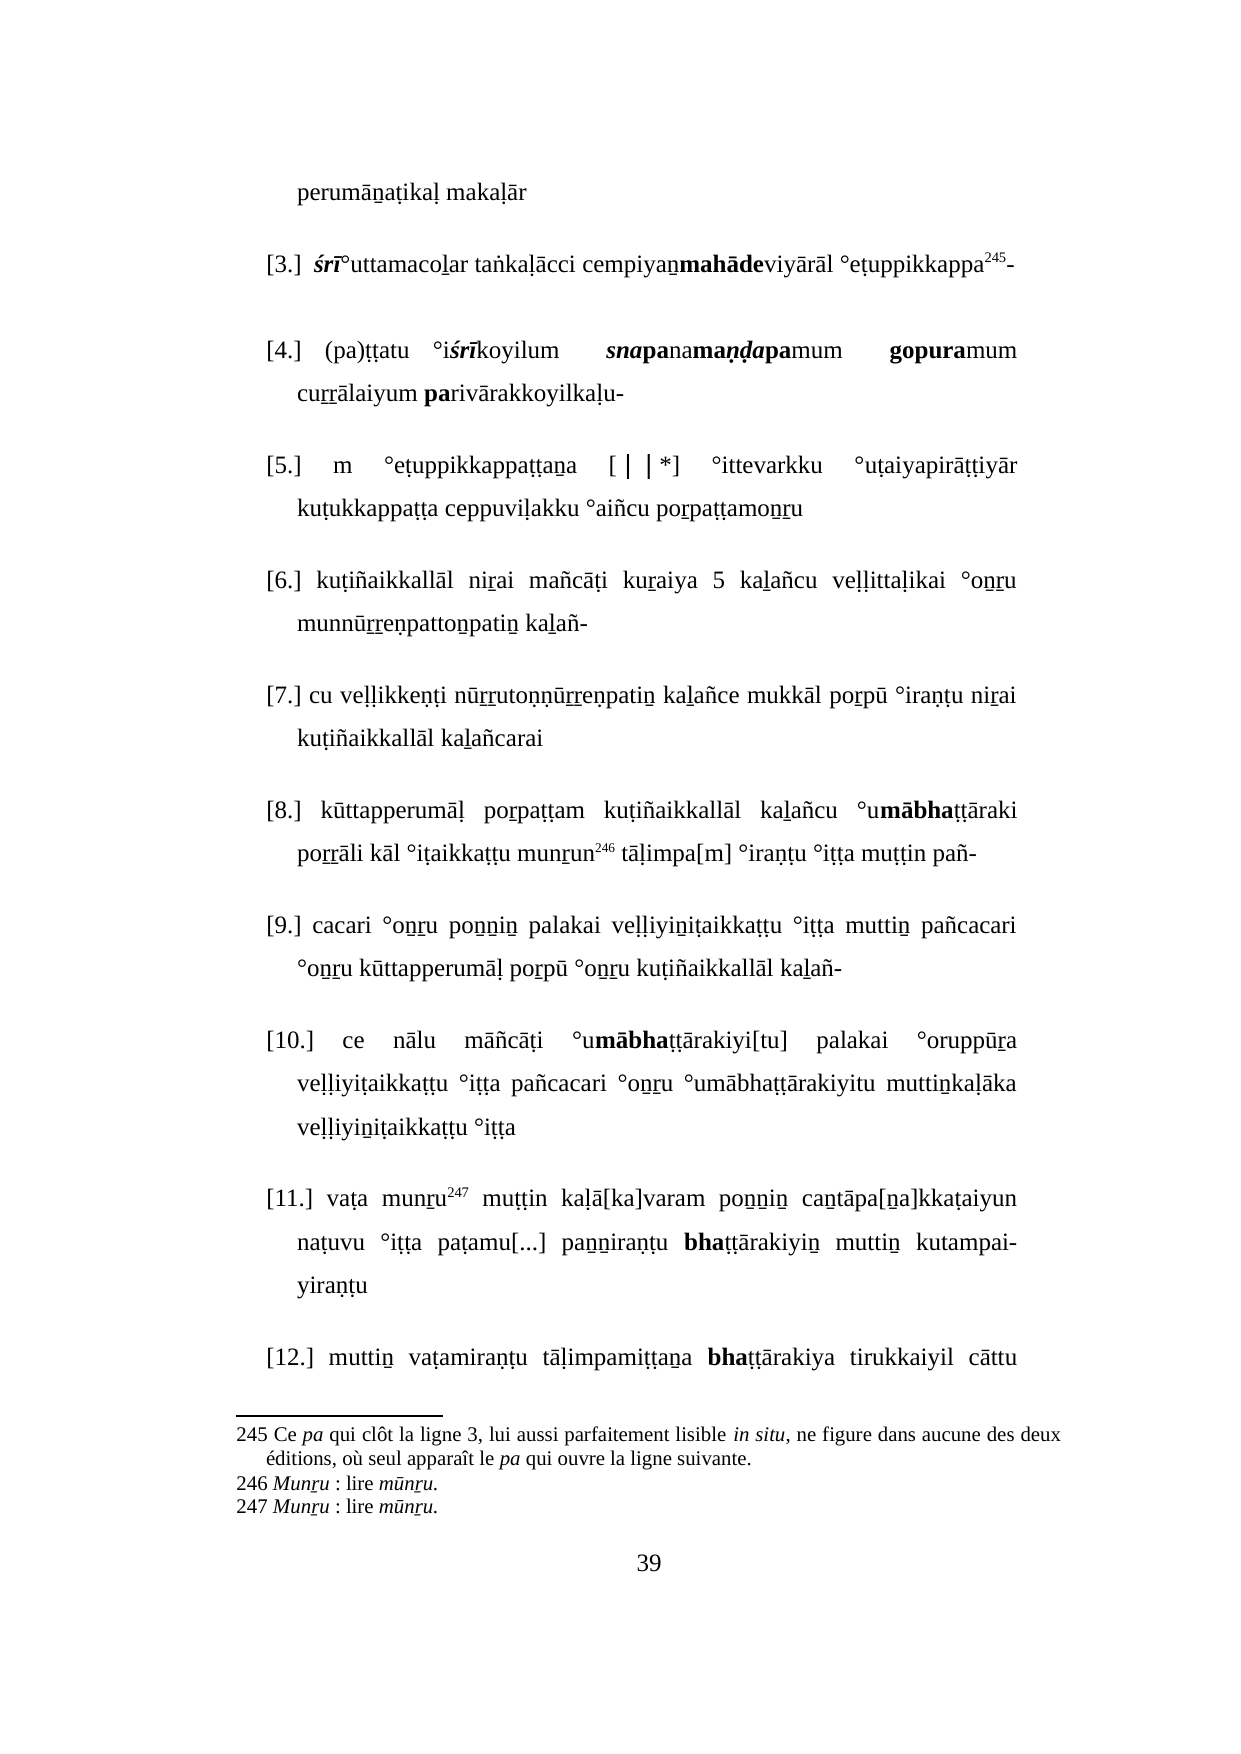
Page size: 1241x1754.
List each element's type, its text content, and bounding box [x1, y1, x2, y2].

text [6.] kuṭiñaikkallāl niṟai mañcāṭi kuṟaiya 5 kaḻañcu veḷḷittaḷikai °oṉṟu munnūṟṟeṇpattoṉpatiṉ kaḻañ- [266, 565, 1017, 637]
text [2.] riyacoḻaṉar makaṉār śrīkaṇṭarādittadevar deviyār maḻa-perumāṉaṭikaḷ makaḷār [266, 177, 1012, 206]
text [7.] cu veḷḷikkeṇṭi nūṟṟutoṇṇūṟṟeṇpatiṉ kaḻañce mukkāl poṟpū °iraṇṭu niṟai kuṭiñaikkallāl kaḻañcarai [266, 680, 1017, 752]
text [12.] muttiṉ vaṭamiraṇṭu tāḷimpamiṭṭaṉa bhaṭṭārakiya tirukkaiyil cāttu [266, 1342, 1017, 1370]
text Munṟu : lire mūnṟu. [236, 1470, 1061, 1494]
text Ce pa qui clôt la ligne 3, lui aussi parfaitement lisible in situ, ne figure dans aucune des deux éditions, où seul apparaît le pa qui ouvre la ligne suivante. [236, 1422, 1061, 1470]
text [11.] vaṭa munṟu muṭṭin kaḷā[ka]varam poṉṉiṉ caṉtāpa[ṉa]kkaṭaiyun naṭuvu °iṭṭa paṭamu[...] paṉṉiraṇṭu bhaṭṭārakiyiṉ muttiṉ kutampai-yiraṇṭu [266, 1183, 1017, 1298]
text Munṟu : lire mūnṟu. [236, 1494, 1061, 1518]
text [9.] cacari °oṉṟu poṉṉiṉ palakai veḷḷiyiṉiṭaikkaṭṭu °iṭṭa muttiṉ pañcacari °oṉṟu kūttapperumāḷ poṟpū °oṉṟu kuṭiñaikkallāl kaḻañ- [266, 910, 1017, 982]
text [8.] kūttapperumāḷ poṟpaṭṭam kuṭiñaikkallāl kaḻañcu °umābhaṭṭāraki poṟṟāli kāl °iṭaikkaṭṭu munṟun tāḷimpa[m] °iraṇṭu °iṭṭa muṭṭin pañ- [266, 795, 1017, 867]
text [4.] (pa)ṭṭatu °iśrīkoyilum snapanamaṇḍapamum gopuramum cuṟṟālaiyum parivārakkoyilkaḷu- [266, 335, 1017, 407]
text [5.] m °eṭuppikkappaṭṭaṉa [❘❘*] °ittevarkku °uṭaiyapirāṭṭiyār kuṭukkappaṭṭa ceppuviḷakku °aiñcu poṟpaṭṭamoṉṟu [266, 450, 1017, 522]
text [10.] ce nālu māñcāṭi °umābhaṭṭārakiyi[tu] palakai °oruppūṟa veḷḷiyiṭaikkaṭṭu °iṭṭa pañcacari °oṉṟu °umābhaṭṭārakiyitu muttiṉkaḷāka veḷḷiyiṉiṭaikkaṭṭu °iṭṭa [266, 1025, 1017, 1140]
text [3.] śrī°uttamacoḻar taṅkaḷācci cempiyaṉmahādeviyārāl °eṭuppikkappa- [266, 249, 1017, 278]
